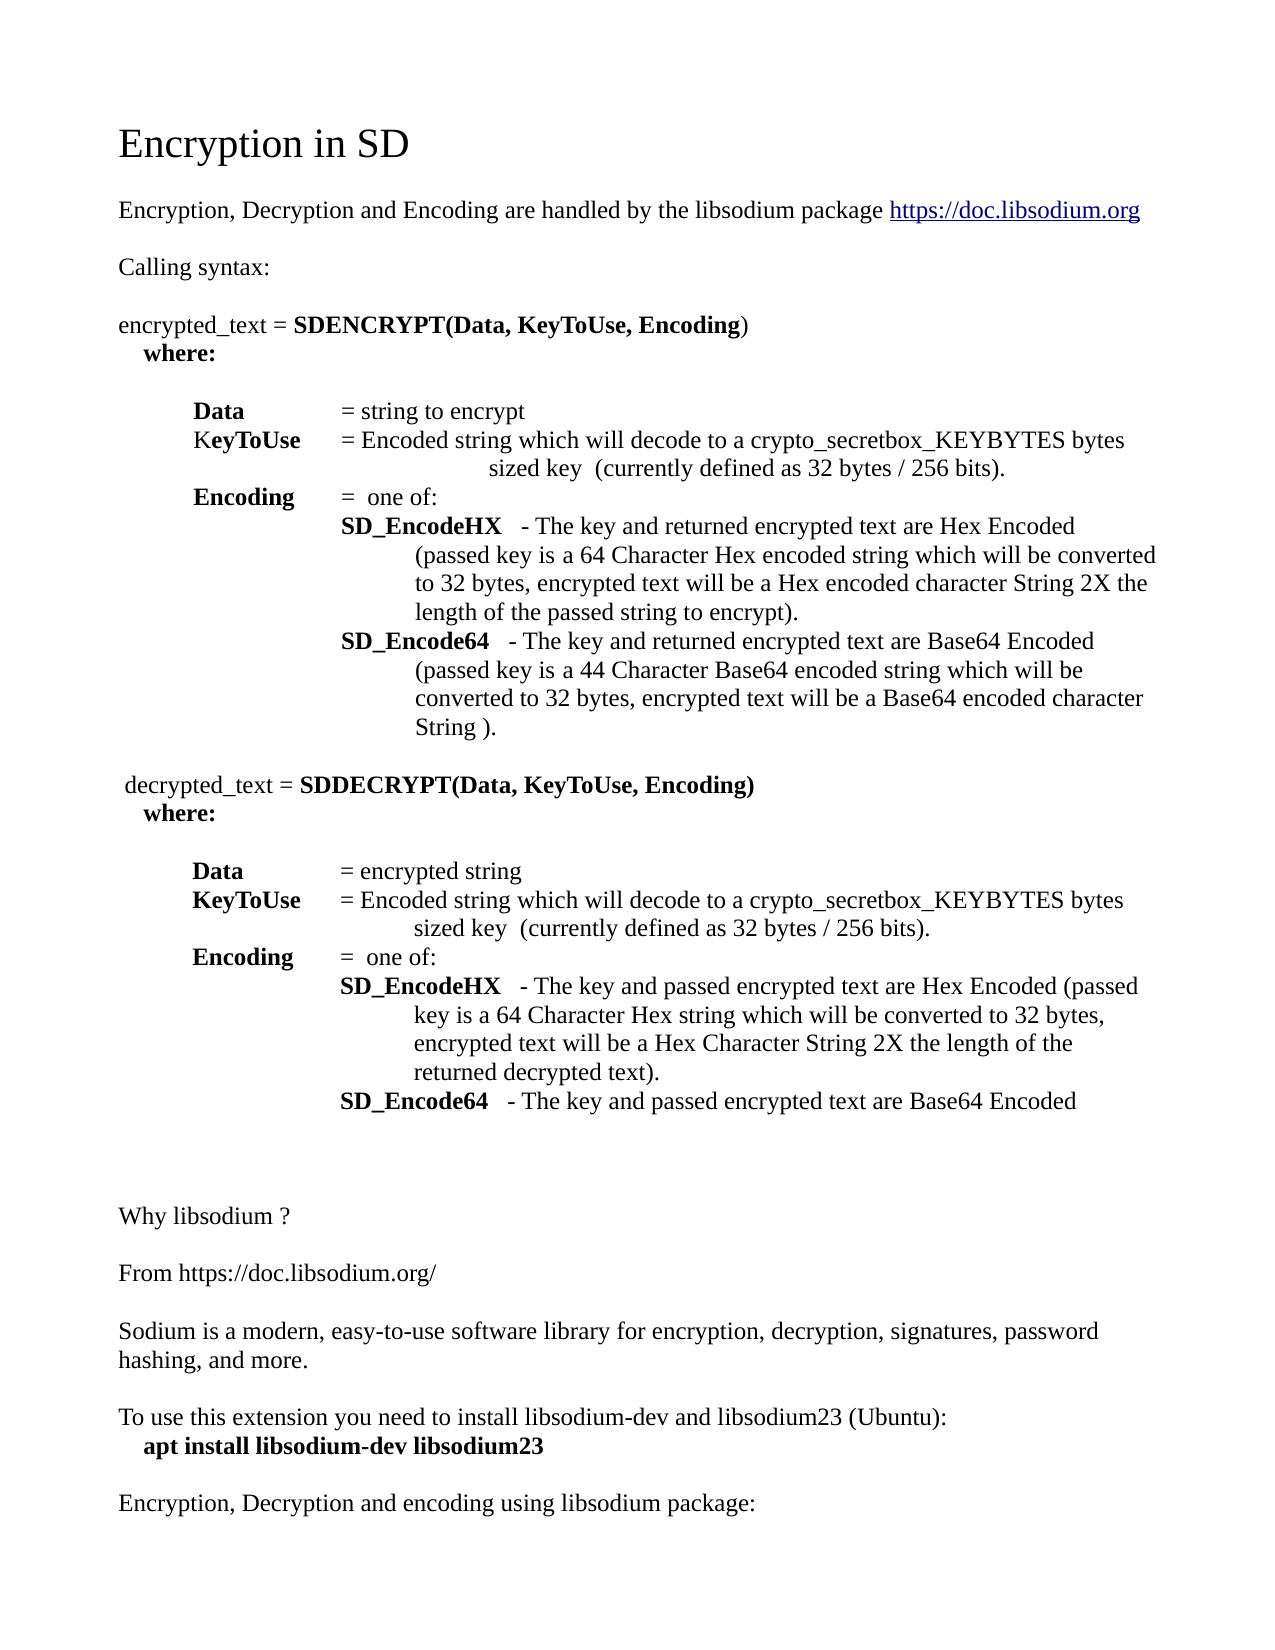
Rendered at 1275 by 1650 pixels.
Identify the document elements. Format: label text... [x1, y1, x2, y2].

text Data = encrypted string KeyToUse = Encoded string which will decode to a crypto_secretbox_KEYBYTES bytes sized key (currently defined as 32 bytes / 256 bits). [118, 827, 1157, 942]
text Data = string to encrypt KeyToUse = Encoded string which will decode to a crypto_secretbox_KEYBYTES bytes sized key (currently defined as 32 bytes / 256 bits). Encoding = one of: SD_EncodeHX - The key and returned encrypted text are Hex Encoded (passed key is a 64 Character Hex encoded string which will be converted to 32 bytes, encrypted text will be a Hex encoded character String 2X the length of the passed string to encrypt). SD_Encode64 - The key and returned encrypted text are Base64 Encoded [193, 396, 1157, 655]
text Why libsodium ? From https://doc.libsodium.org/ [118, 1201, 1157, 1316]
text Sodium is a modern, easy-to-use software library for encryption, decryption, signatures, password hashing, and more. To use this extension you need to install libsodium-dev and libsodium23 (Ubuntu): apt install libsodium-dev libsodium23 Encryption, Decryption and encoding using libsodium package: [118, 1316, 1157, 1517]
text encrypted_text = SDENCRYPT(Data, KeyToUse, Encoding) where: [118, 310, 1157, 396]
text Encryption, Decryption and Encoding are handled by the libsodium package https://doc.libsodium.org [118, 195, 1157, 223]
text Calling syntax: [118, 252, 1157, 281]
text decrypted_text = SDDECRYPT(Data, KeyToUse, Encoding) where: [118, 770, 1157, 827]
text (passed key is a 44 Character Base64 encoded string which will be converted to 32 bytes, encrypted text will be a Base64 encoded character String ). [193, 655, 1157, 741]
text Encryption in SD [118, 118, 1157, 166]
text Encoding = one of: SD_EncodeHX - The key and passed encrypted text are Hex Encoded (passed key is a 64 Character Hex string which will be converted to 32 bytes, encrypted text will be a Hex Character String 2X the length of the returned decrypted text). SD_Encode64 - The key and passed encrypted text are Base64 Encoded [118, 942, 1157, 1115]
